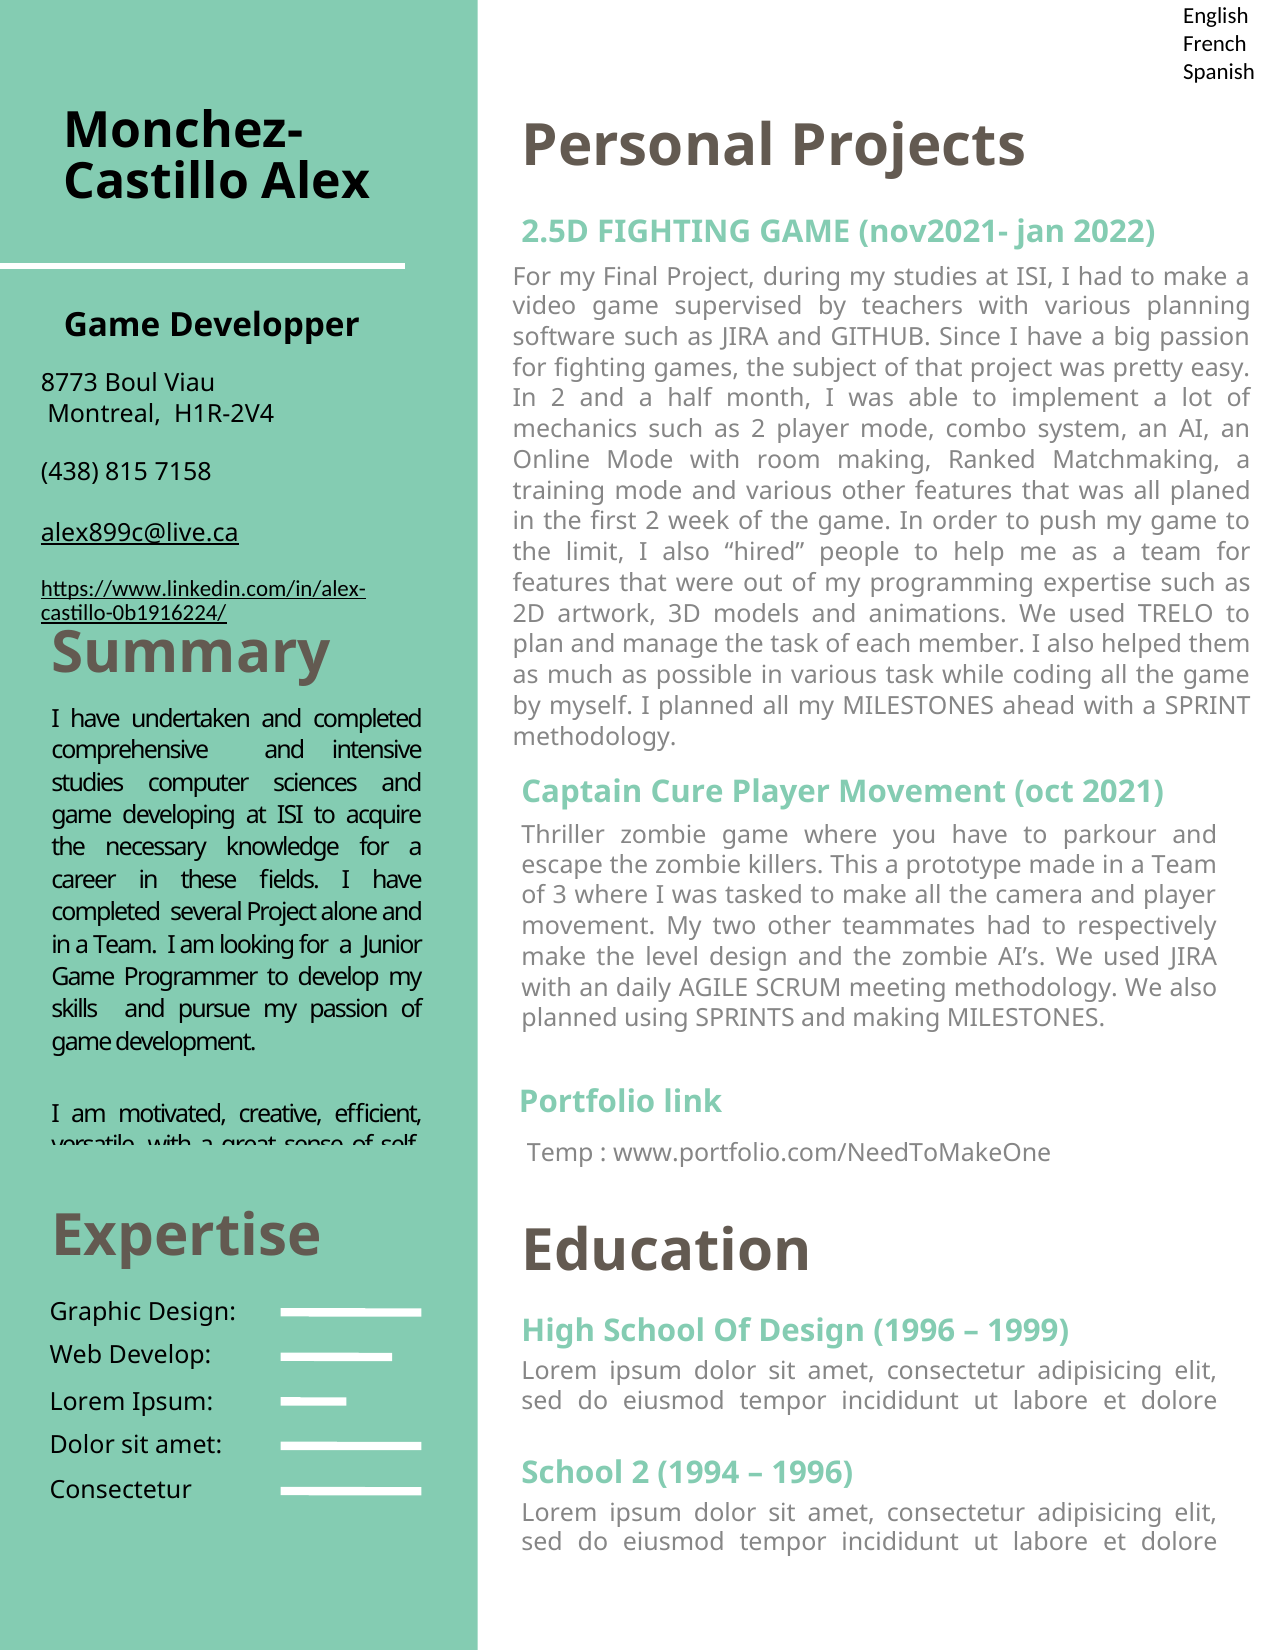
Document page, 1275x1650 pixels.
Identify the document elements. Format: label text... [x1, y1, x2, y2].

text Education [521, 1208, 1226, 1288]
text Personal Projects [521, 103, 1226, 183]
text Lorem ipsum dolor sit amet, consectetur adipisicing elit, sed do eiusmod tempor incididunt ut labore et dolore magna [521, 1355, 1218, 1424]
text Lorem ipsum dolor sit amet, consectetur adipisicing elit, sed do eiusmod tempor incididunt ut labore et dolore magna [521, 1496, 1218, 1565]
text Monchez-Castillo Alex [63, 104, 412, 213]
text Game Developper [63, 307, 412, 344]
text 8773 Boul Viau [41, 367, 436, 397]
text Thriller zombie game where you have to parkour and escape the zombie killers. This a prototype made in a Team of 3 where I was tasked to make all the camera and player movement. My two other teammates had to respectively make the level design and the zombie AI’s. We used JIRA with an daily AGILE SCRUM meeting methodology. We also planned using SPRINTS and making MILESTONES. [521, 819, 1218, 1034]
text I am motivated, creative, efficient, versatile, with a great sense of self-reliance and analysis. I easily adapt to different situation. [51, 1096, 423, 1144]
text Expertise [51, 1192, 466, 1268]
text Graphic Design: [49, 1294, 239, 1328]
text Web Develop: [49, 1337, 239, 1371]
text Lorem Ipsum: [49, 1383, 239, 1417]
text (438) 815 7158 alex899c@live.ca [41, 456, 436, 548]
text Temp : www.portfolio.com/NeedToMakeOne [527, 1137, 1223, 1168]
text Captain Cure Player Movement (oct 2021) [521, 769, 1226, 812]
text Montreal, H1R-2V4 [41, 397, 436, 456]
text I have undertaken and completed comprehensive and intensive studies computer sciences and game developing at ISI to acquire the necessary knowledge for a career in these fields. I have completed several Project alone and in a Team. I am looking for a Junior Game Programmer to develop my skills and pursue my passion of game development. [51, 701, 423, 1057]
text Consectetur elit: [49, 1471, 239, 1508]
text Summary [51, 611, 466, 686]
text Dolor sit amet: [49, 1427, 239, 1461]
text Portfolio link [519, 1079, 1223, 1122]
text School 2 (1994 – 1996) [521, 1449, 1226, 1492]
text For my Final Project, during my studies at ISI, I had to make a video game supervised by teachers with various planning software such as JIRA and GITHUB. Since I have a big passion for fighting games, the subject of that project was pretty easy. In 2 and a half month, I was able to implement a lot of mechanics such as 2 player mode, combo system, an AI, an Online Mode with room making, Ranked Matchmaking, a training mode and various other features that was all planed in the first 2 week of the game. In order to push my game to the limit, I also “hired” people to help me as a team for features that were out of my programming expertise such as 2D artwork, 3D models and animations. We used TRELO to plan and manage the task of each member. I also helped them as much as possible in various task while coding all the game by myself. I planned all my MILESTONES ahead with a SPRINT methodology. [512, 261, 1251, 752]
text 2.5D FIGHTING GAME (nov2021- jan 2022) [521, 209, 1226, 251]
text https://www.linkedin.com/in/alex-castillo-0b1916224/ [41, 576, 436, 622]
text High School Of Design (1996 – 1999) [521, 1308, 1226, 1351]
